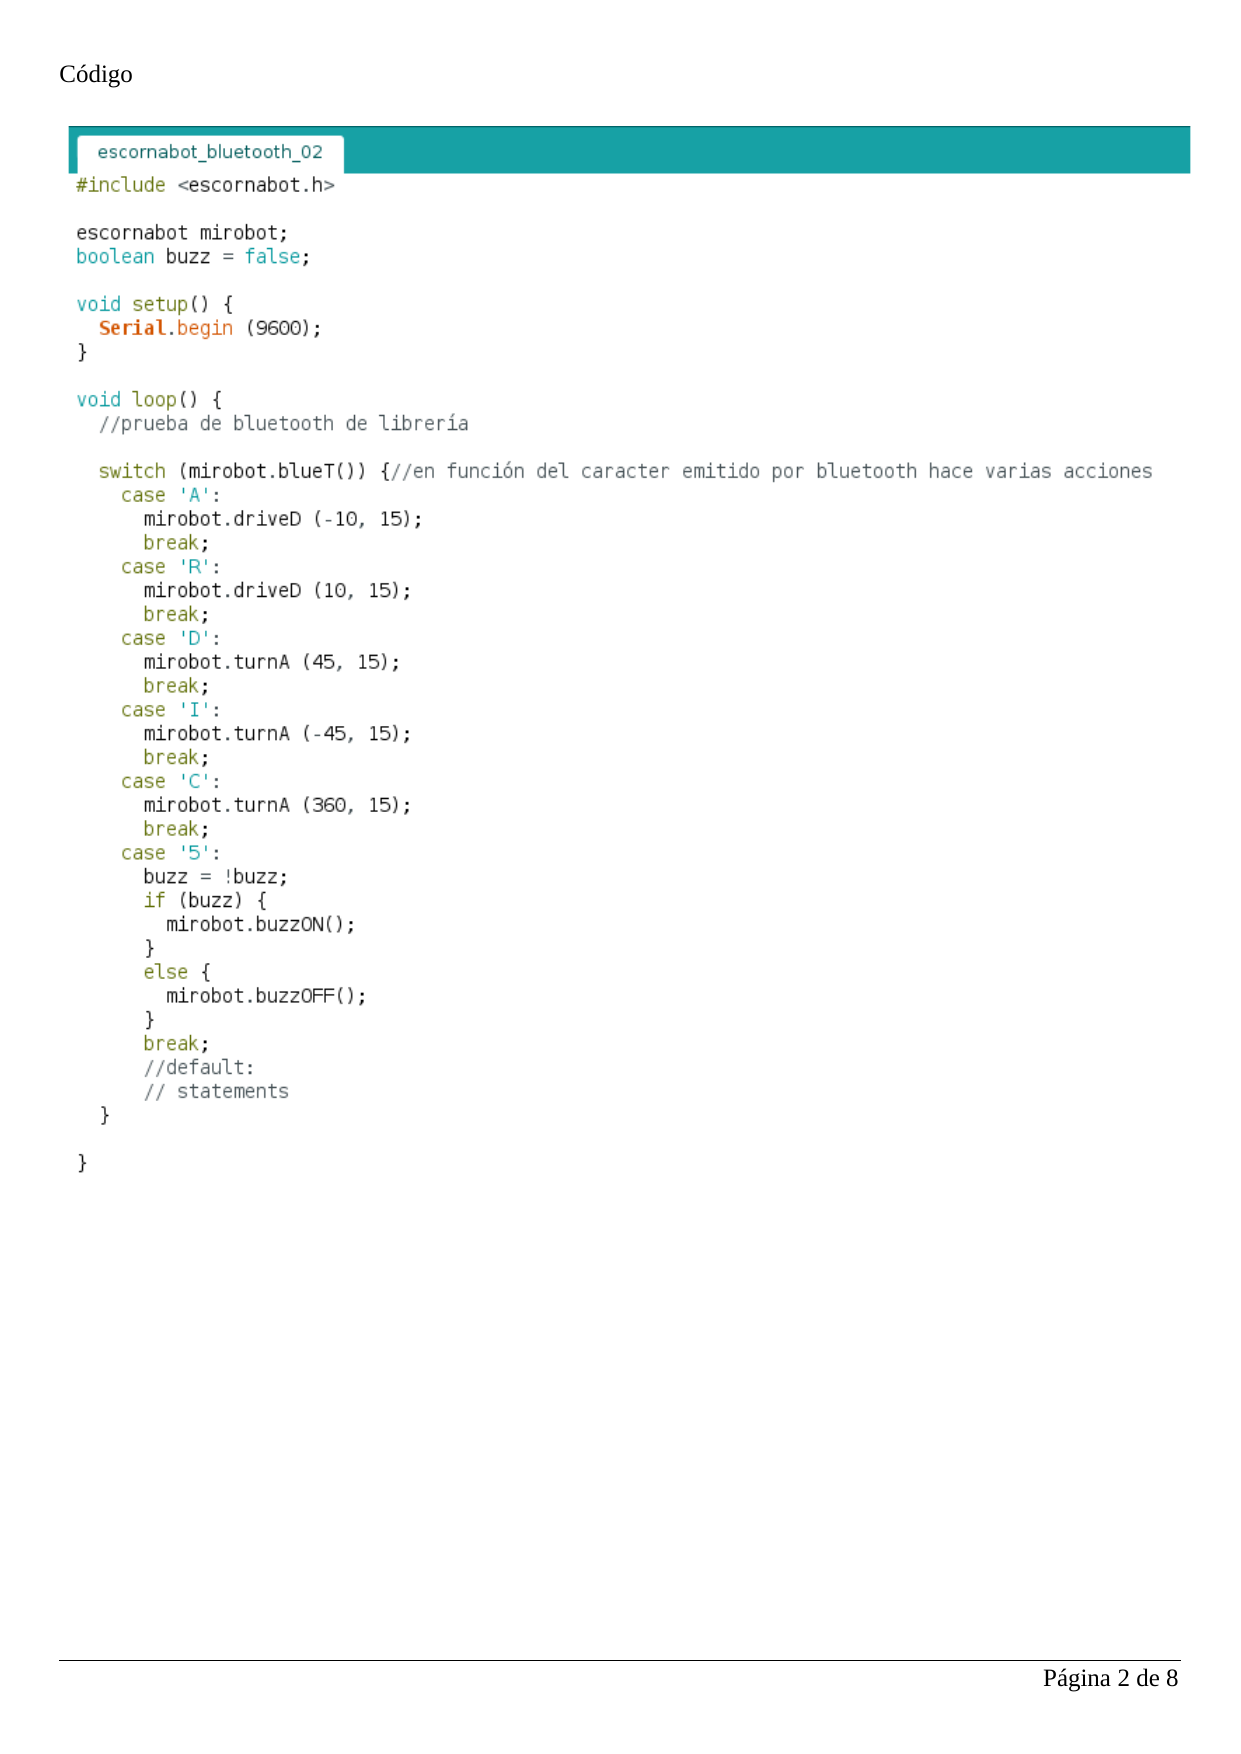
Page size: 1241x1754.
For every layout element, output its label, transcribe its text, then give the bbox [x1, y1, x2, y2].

picture [68, 126, 1191, 1209]
text Código [59, 59, 1181, 88]
